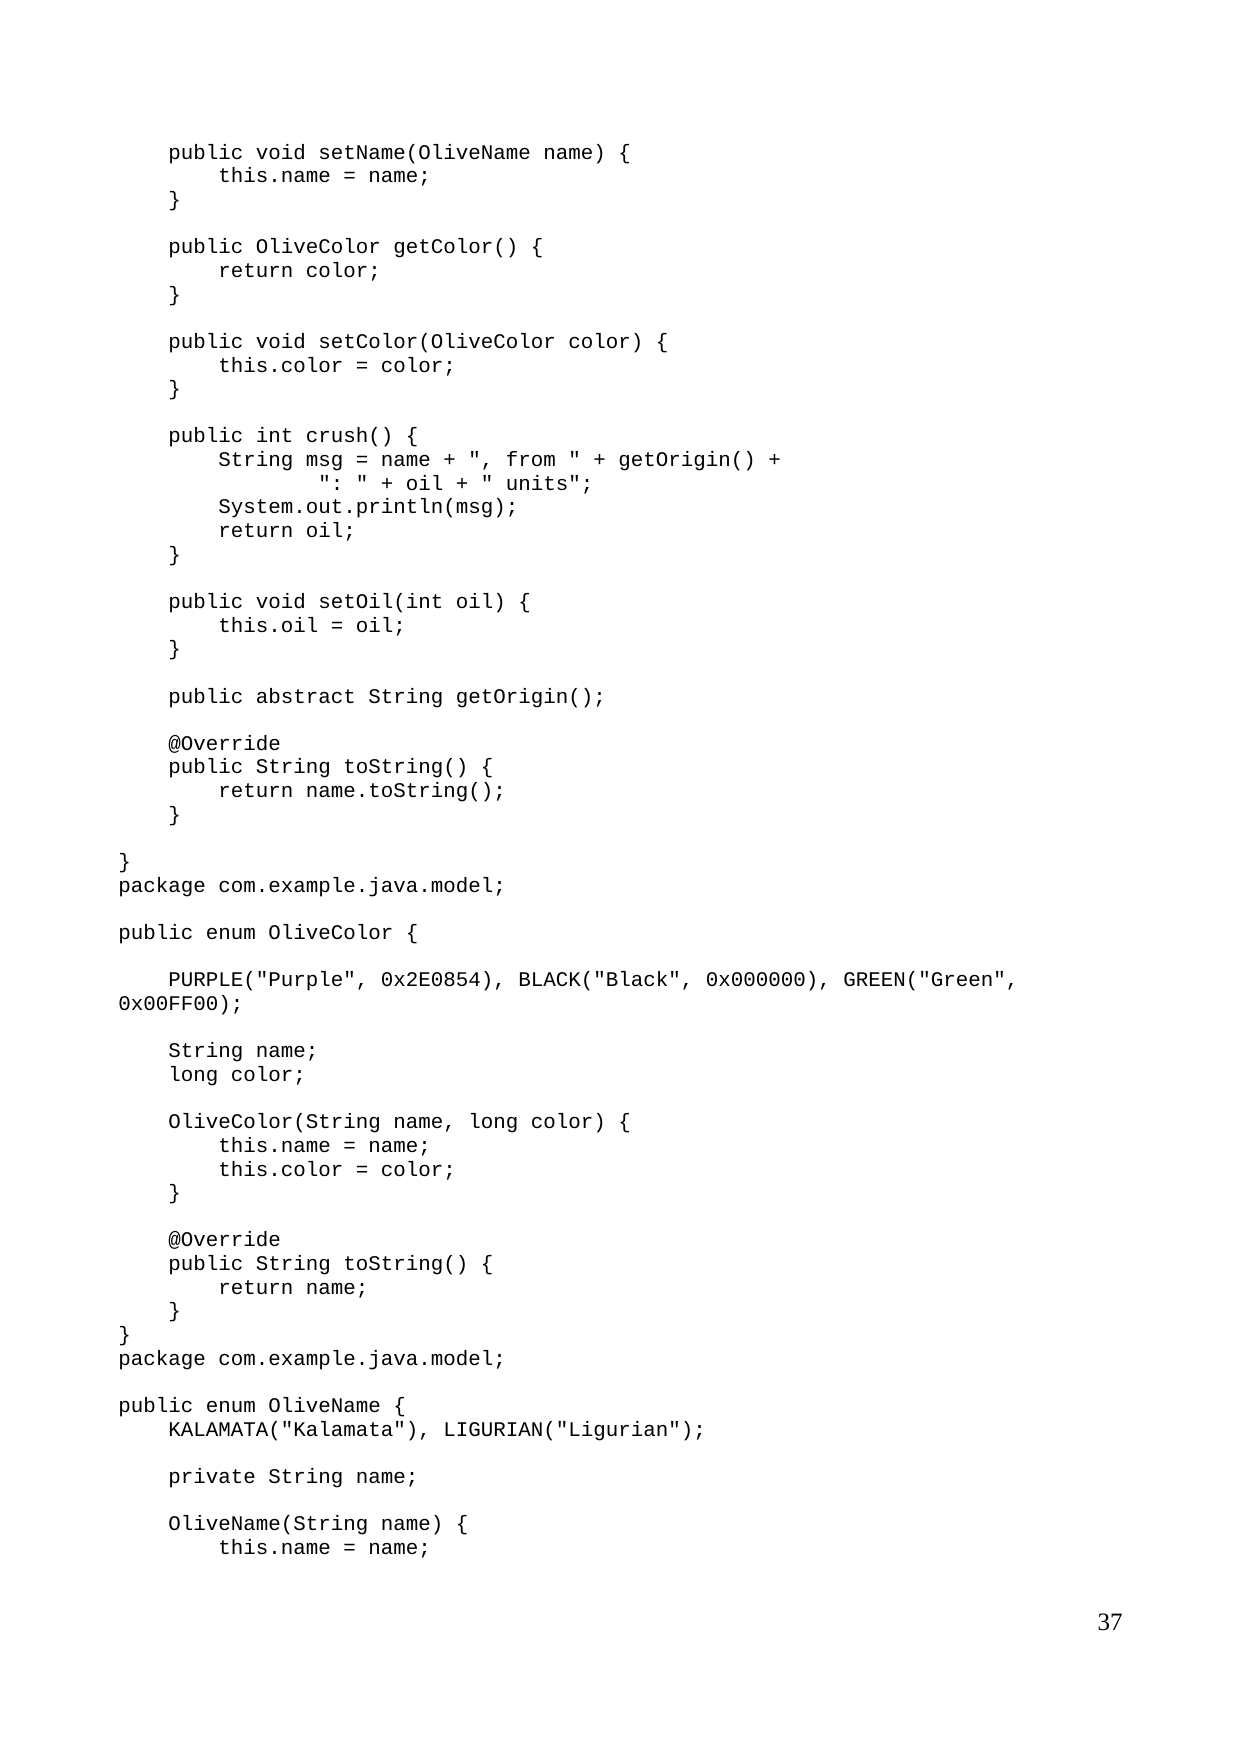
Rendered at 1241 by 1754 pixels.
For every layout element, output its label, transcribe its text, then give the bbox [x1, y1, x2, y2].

text } [118, 284, 1122, 307]
text public abstract String getOrigin(); [118, 686, 1122, 709]
text ": " + oil + " units"; [118, 473, 1122, 496]
text public void setName(OliveName name) { [118, 142, 1122, 165]
text public enum OliveColor { [118, 922, 1122, 946]
text } [118, 544, 1122, 567]
text return oil; [118, 520, 1122, 544]
text this.color = color; [118, 1158, 1122, 1182]
text OliveColor(String name, long color) { [118, 1111, 1122, 1135]
text this.name = name; [118, 1135, 1122, 1158]
text package com.example.java.model; [118, 875, 1122, 898]
text KALAMATA("Kalamata"), LIGURIAN("Ligurian"); [118, 1419, 1122, 1442]
text OliveName(String name) { [118, 1513, 1122, 1537]
text public enum OliveName { [118, 1395, 1122, 1419]
text package com.example.java.model; [118, 1348, 1122, 1371]
text this.oil = oil; [118, 615, 1122, 638]
text public String toString() { [118, 757, 1122, 780]
text System.out.println(msg); [118, 496, 1122, 520]
text return name.toString(); [118, 780, 1122, 804]
text public int crush() { [118, 426, 1122, 449]
text } [118, 378, 1122, 402]
text String name; [118, 1040, 1122, 1064]
text String msg = name + ", from " + getOrigin() + [118, 449, 1122, 473]
text this.name = name; [118, 1537, 1122, 1561]
text } [118, 1182, 1122, 1206]
text this.name = name; [118, 165, 1122, 189]
text } [118, 804, 1122, 827]
text } [118, 1300, 1122, 1324]
text this.color = color; [118, 354, 1122, 378]
text @Override [118, 1229, 1122, 1253]
text return color; [118, 260, 1122, 284]
text public String toString() { [118, 1253, 1122, 1277]
text public void setOil(int oil) { [118, 591, 1122, 615]
text } [118, 851, 1122, 875]
text } [118, 638, 1122, 662]
text } [118, 1324, 1122, 1348]
text public OliveColor getColor() { [118, 236, 1122, 260]
text PURPLE("Purple", 0x2E0854), BLACK("Black", 0x000000), GREEN("Green", 0x00FF00); [118, 969, 1122, 1017]
text return name; [118, 1277, 1122, 1300]
text public void setColor(OliveColor color) { [118, 331, 1122, 354]
text private String name; [118, 1466, 1122, 1489]
text } [118, 189, 1122, 213]
text @Override [118, 733, 1122, 757]
text long color; [118, 1064, 1122, 1088]
